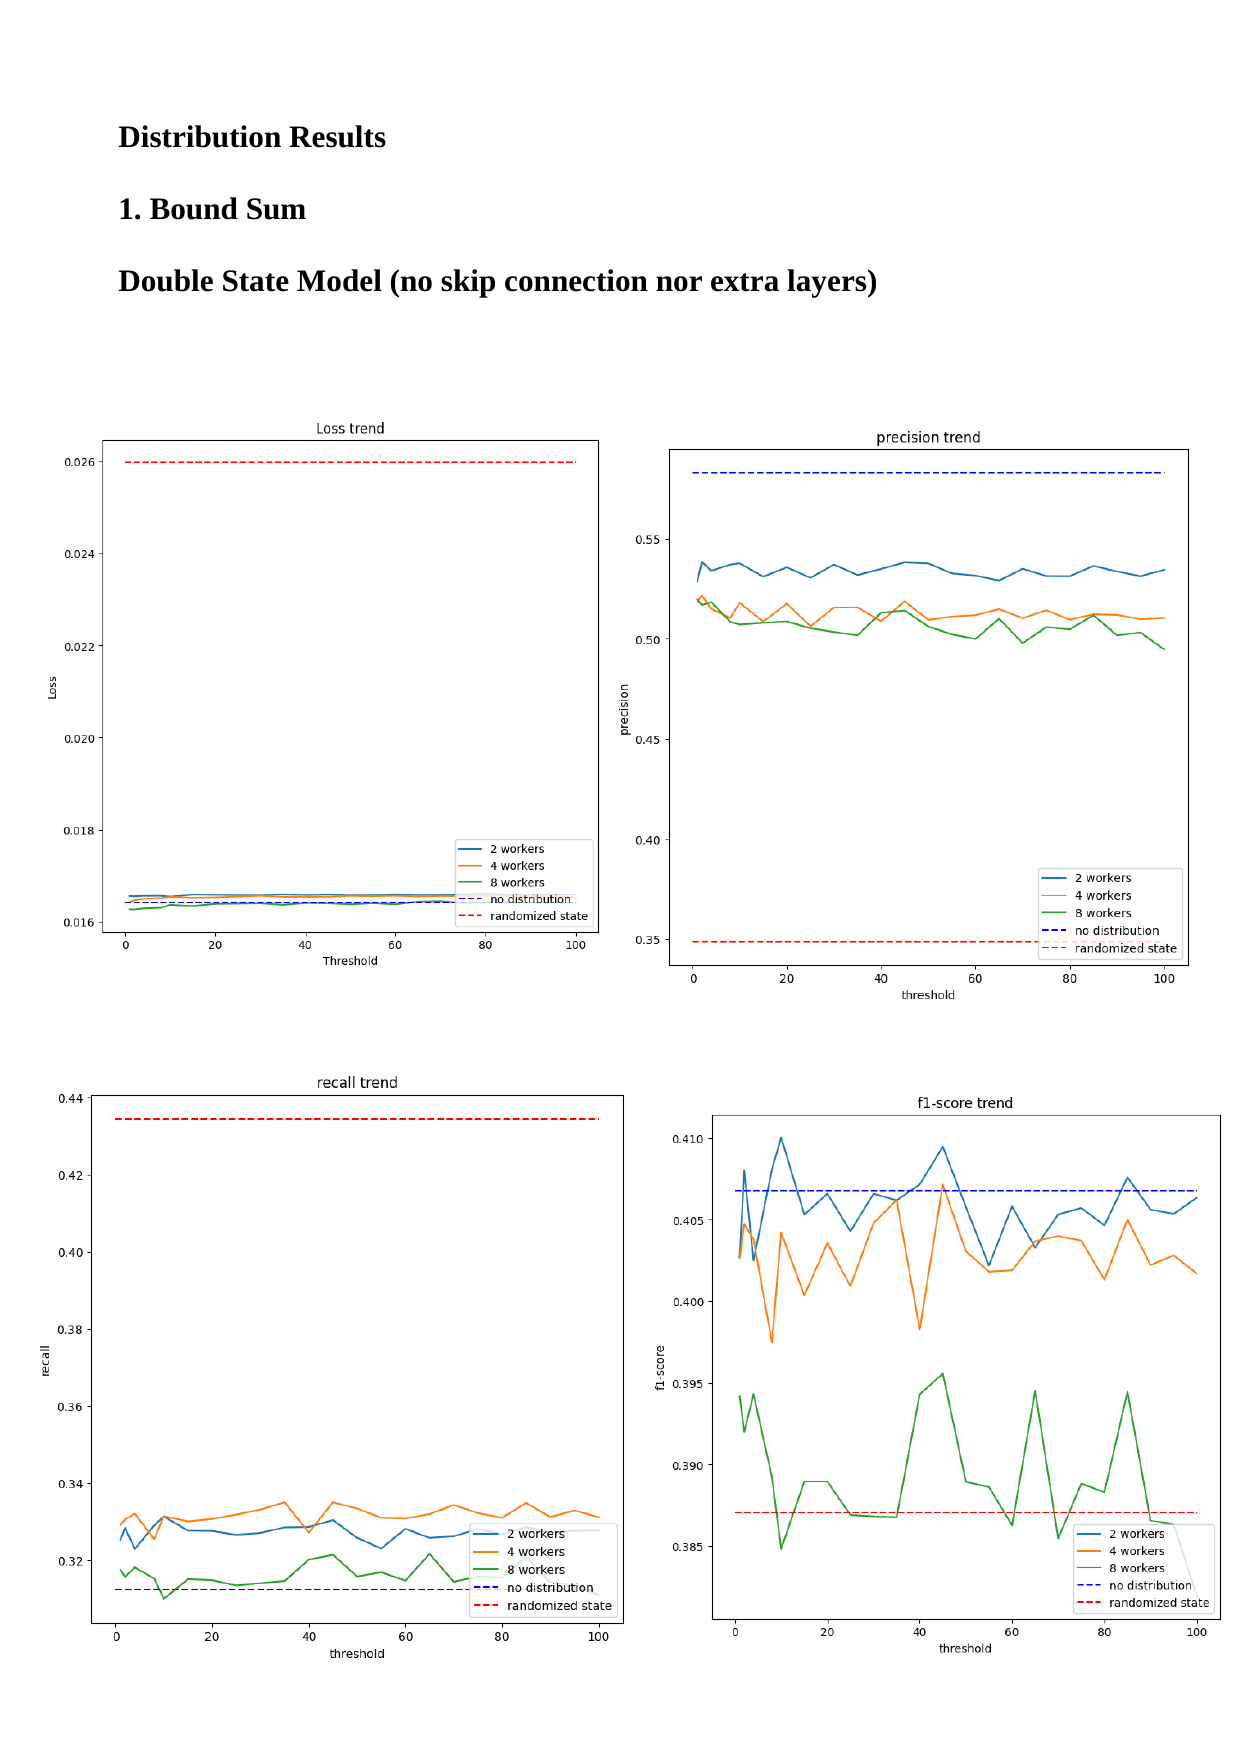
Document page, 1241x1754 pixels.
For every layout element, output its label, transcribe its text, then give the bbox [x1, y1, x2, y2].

text 1. Bound Sum [118, 190, 1122, 226]
picture [39, 414, 605, 974]
picture [647, 1088, 1227, 1662]
text Distribution Results [118, 118, 1122, 154]
text Double State Model (no skip connection nor extra layers) [118, 262, 1122, 298]
picture [31, 1067, 631, 1668]
picture [610, 422, 1195, 1009]
